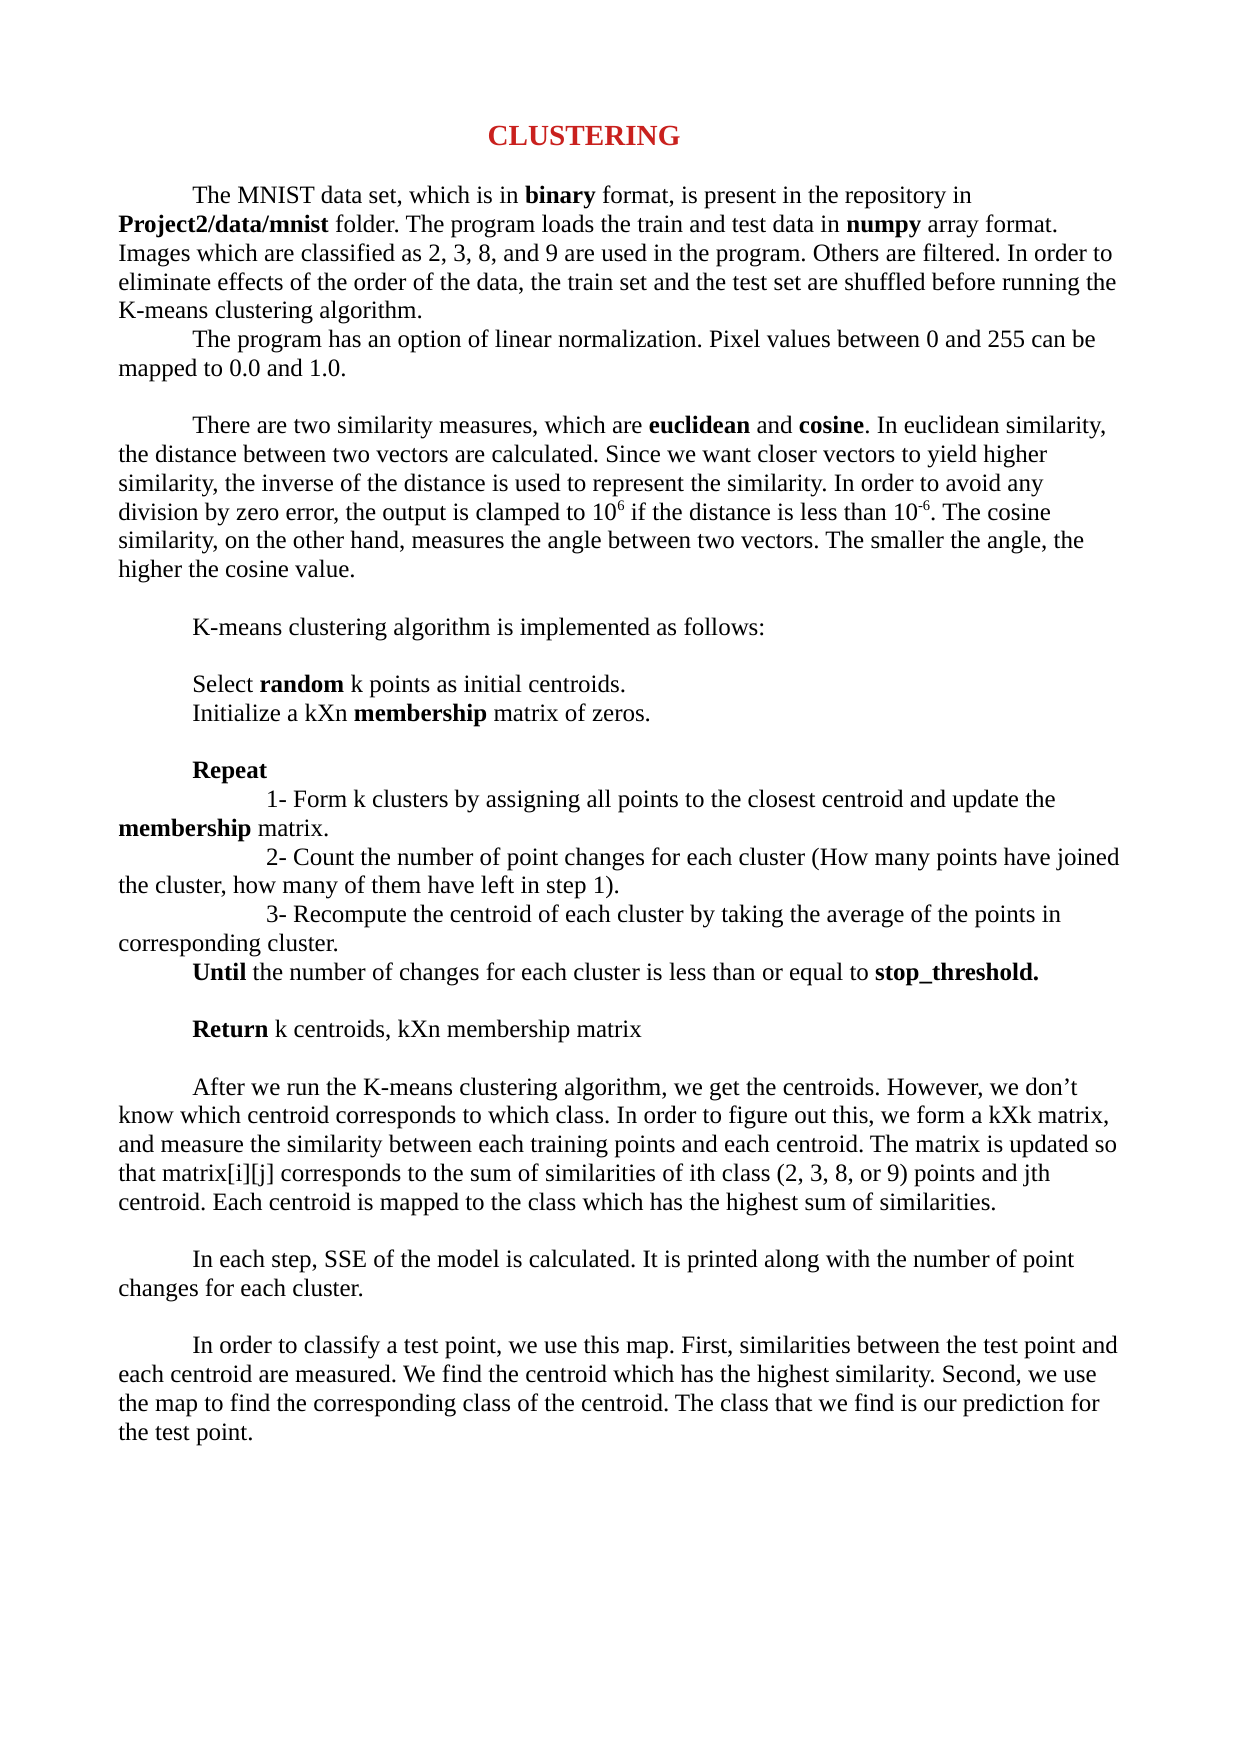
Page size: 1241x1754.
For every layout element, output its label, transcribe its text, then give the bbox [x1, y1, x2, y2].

text After we run the K-means clustering algorithm, we get the centroids. However, we don’t know which centroid corresponds to which class. In order to figure out this, we form a kXk matrix, and measure the similarity between each training points and each centroid. The matrix is updated so that matrix[i][j] corresponds to the sum of similarities of ith class (2, 3, 8, or 9) points and jth centroid. Each centroid is mapped to the class which has the highest sum of similarities. [118, 1072, 1122, 1215]
text The MNIST data set, which is in binary format, is present in the repository in Project2/data/mnist folder. The program loads the train and test data in numpy array format. Images which are classified as 2, 3, 8, and 9 are used in the program. Others are filtered. In order to eliminate effects of the order of the data, the train set and the test set are shuffled before running the K-means clustering algorithm. [118, 180, 1122, 324]
text Initialize a kXn membership matrix of zeros. [118, 698, 1122, 727]
text In order to classify a test point, we use this map. First, similarities between the test point and each centroid are measured. We find the centroid which has the highest similarity. Second, we use the map to find the corresponding class of the centroid. The class that we find is our prediction for the test point. [118, 1330, 1122, 1445]
text 1- Form k clusters by assigning all points to the closest centroid and update the membership matrix. [118, 784, 1122, 842]
text In each step, SSE of the model is calculated. It is printed along with the number of point changes for each cluster. [118, 1244, 1122, 1302]
text CLUSTERING [118, 118, 1122, 152]
text The program has an option of linear normalization. Pixel values between 0 and 255 can be mapped to 0.0 and 1.0. [118, 324, 1122, 382]
text 2- Count the number of point changes for each cluster (How many points have joined the cluster, how many of them have left in step 1). [118, 842, 1122, 899]
text Repeat [118, 755, 1122, 784]
text Return k centroids, kXn membership matrix [118, 1014, 1122, 1043]
text K-means clustering algorithm is implemented as follows: [118, 612, 1122, 640]
text There are two similarity measures, which are euclidean and cosine. In euclidean similarity, the distance between two vectors are calculated. Since we want closer vectors to yield higher similarity, the inverse of the distance is used to represent the similarity. In order to avoid any division by zero error, the output is clamped to 106 if the distance is less than 10-6. The cosine similarity, on the other hand, measures the angle between two vectors. The smaller the angle, the higher the cosine value. [118, 410, 1122, 583]
text 3- Recompute the centroid of each cluster by taking the average of the points in corresponding cluster. [118, 899, 1122, 957]
text Until the number of changes for each cluster is less than or equal to stop_threshold. [118, 957, 1122, 985]
text Select random k points as initial centroids. [118, 669, 1122, 698]
